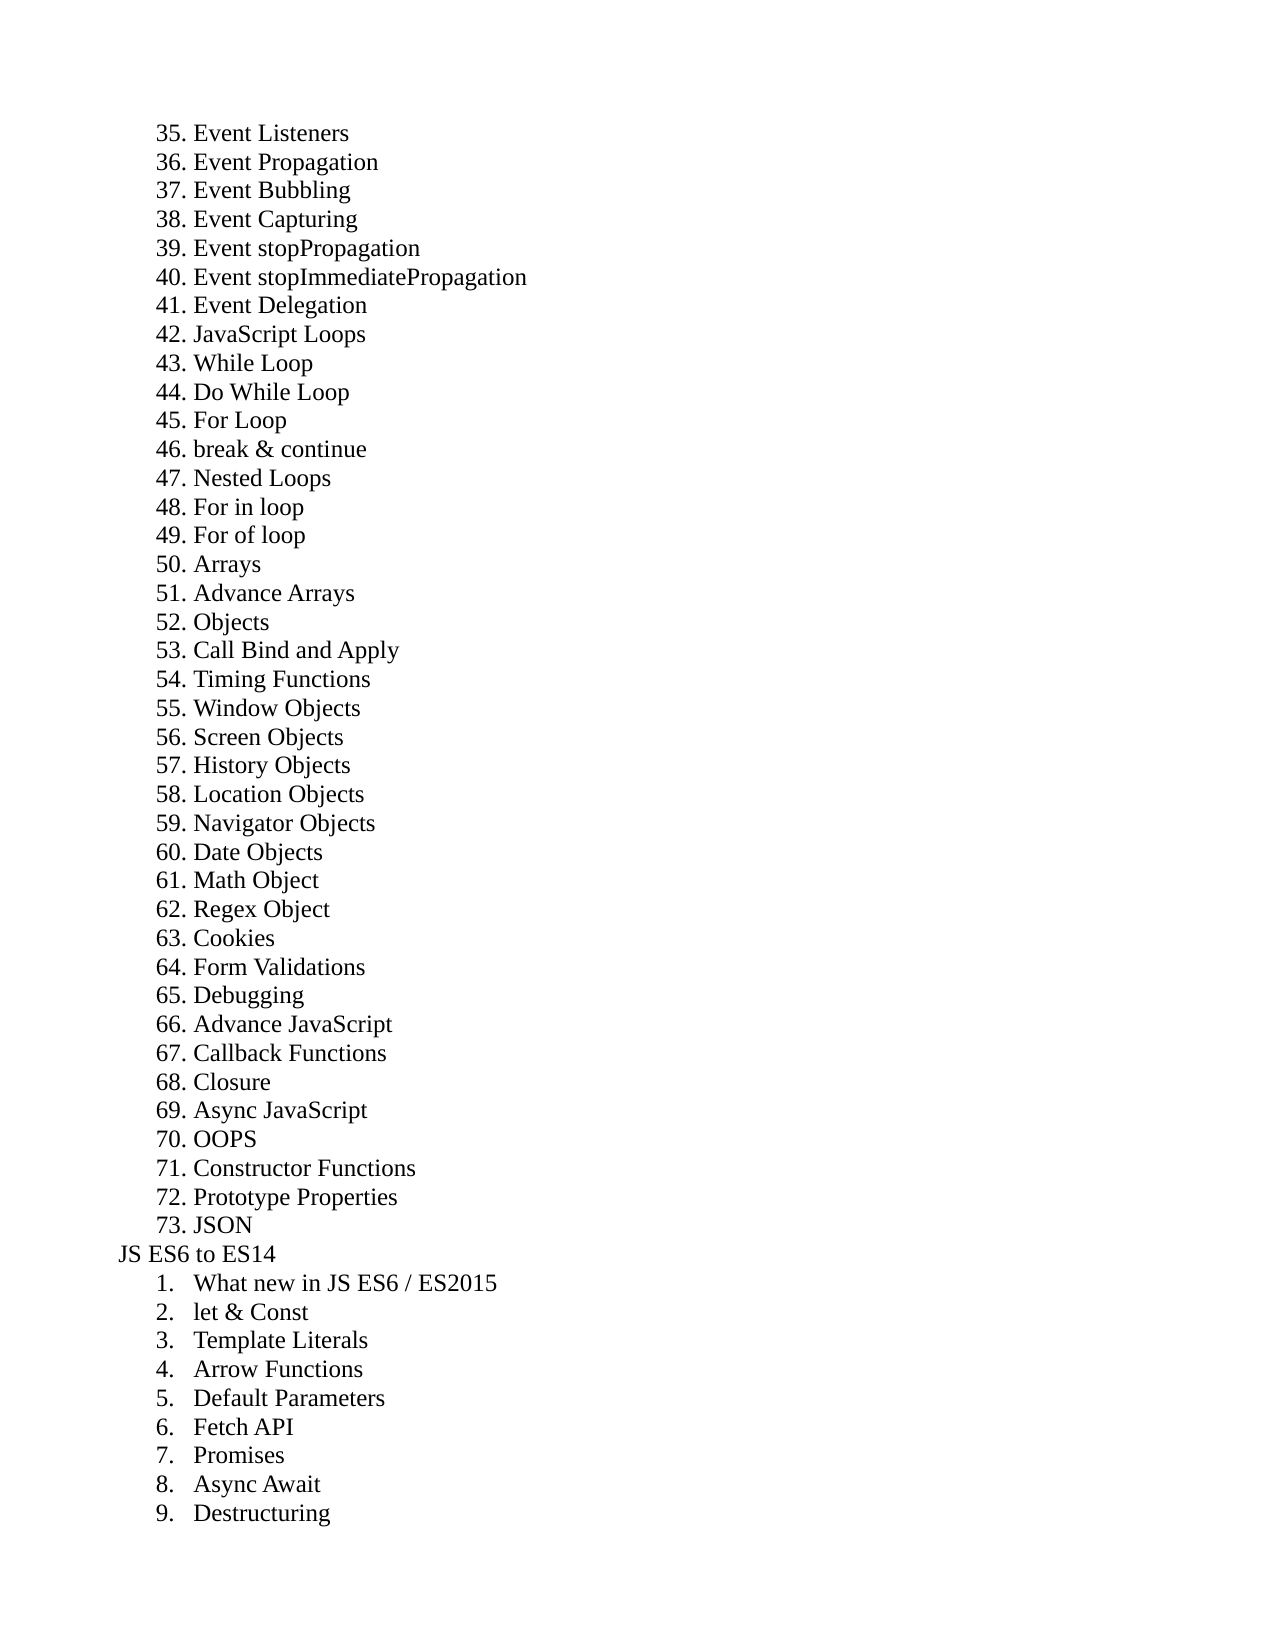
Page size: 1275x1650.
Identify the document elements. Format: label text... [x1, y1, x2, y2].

list For of loop [156, 521, 1157, 549]
list Arrays [156, 549, 1157, 578]
list Math Object [156, 866, 1157, 894]
list Screen Objects [156, 722, 1157, 751]
list While Loop [156, 348, 1157, 377]
list Form Validations [156, 952, 1157, 981]
list Event stopPropagation [156, 233, 1157, 262]
list Async Await [156, 1469, 1157, 1498]
list Default Parameters [156, 1383, 1157, 1412]
list OOPS [156, 1124, 1157, 1153]
list Objects [156, 607, 1157, 636]
list Event Bubbling [156, 176, 1157, 204]
list Destructuring [156, 1498, 1157, 1527]
list Regex Object [156, 894, 1157, 923]
list Location Objects [156, 779, 1157, 808]
list Date Objects [156, 837, 1157, 866]
list Nested Loops [156, 463, 1157, 492]
list Navigator Objects [156, 808, 1157, 837]
list JavaScript Loops [156, 319, 1157, 348]
list Call Bind and Apply [156, 636, 1157, 664]
list Arrow Functions [156, 1354, 1157, 1383]
list Prototype Properties [156, 1182, 1157, 1211]
text JS ES6 to ES14 [118, 1239, 1157, 1268]
list For in loop [156, 492, 1157, 521]
list Promises [156, 1441, 1157, 1469]
list Do While Loop [156, 377, 1157, 406]
list Debugging [156, 981, 1157, 1009]
list let & Const [156, 1297, 1157, 1326]
list Event Listeners [156, 118, 1157, 147]
list Fetch API [156, 1412, 1157, 1441]
list Window Objects [156, 693, 1157, 722]
list Async JavaScript [156, 1096, 1157, 1124]
list History Objects [156, 751, 1157, 779]
list For Loop [156, 406, 1157, 434]
list Advance JavaScript [156, 1009, 1157, 1038]
list break & continue [156, 434, 1157, 463]
list Event Capturing [156, 204, 1157, 233]
list JSON [156, 1211, 1157, 1239]
list Timing Functions [156, 664, 1157, 693]
list Advance Arrays [156, 578, 1157, 607]
list Constructor Functions [156, 1153, 1157, 1182]
list Event Propagation [156, 147, 1157, 176]
list Callback Functions [156, 1038, 1157, 1067]
list Event Delegation [156, 291, 1157, 319]
list Closure [156, 1067, 1157, 1096]
list Event stopImmediatePropagation [156, 262, 1157, 291]
list Template Literals [156, 1326, 1157, 1354]
list What new in JS ES6 / ES2015 [156, 1268, 1157, 1297]
list Cookies [156, 923, 1157, 952]
